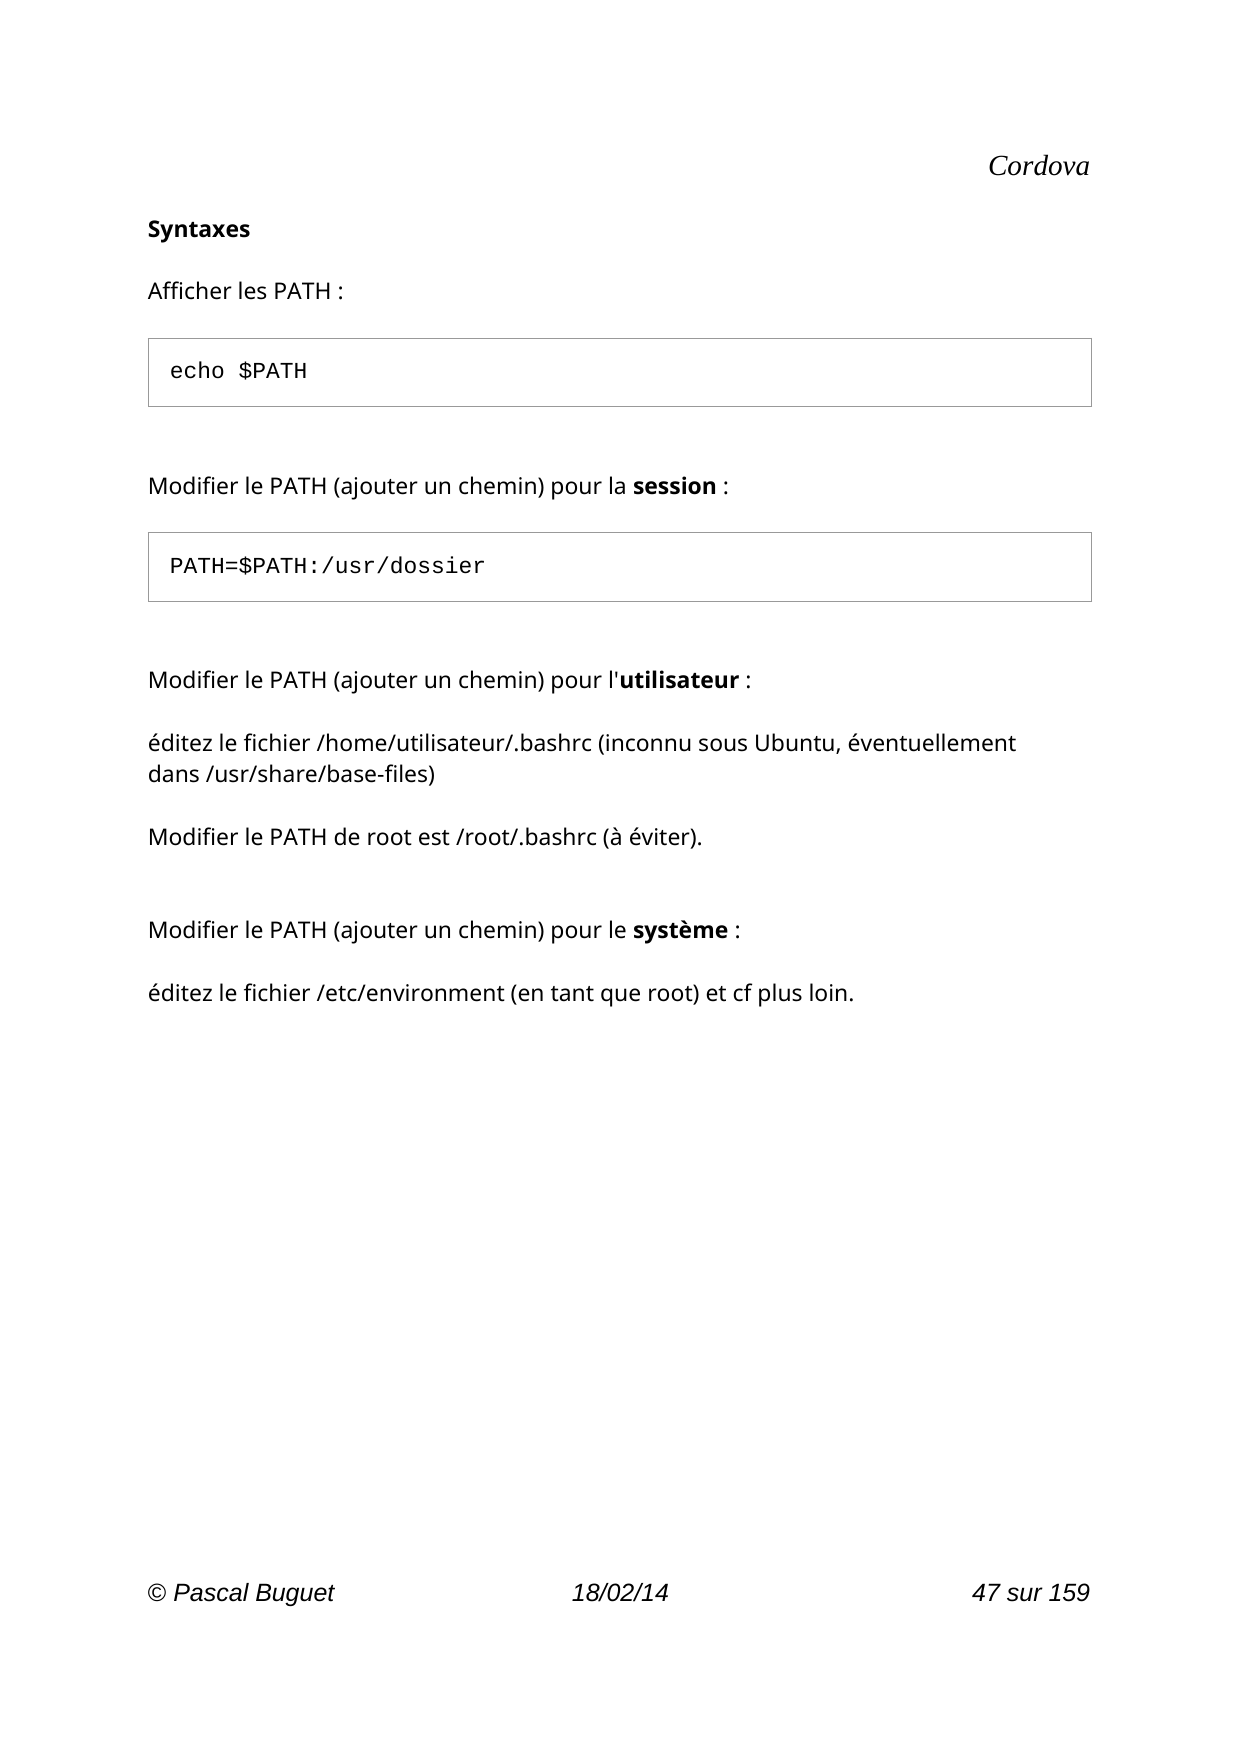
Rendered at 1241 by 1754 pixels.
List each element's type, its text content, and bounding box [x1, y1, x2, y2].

text Modifier le PATH (ajouter un chemin) pour la session : [148, 470, 1092, 501]
text echo $PATH [149, 339, 1091, 406]
text Syntaxes [148, 212, 1092, 244]
text Afficher les PATH : [148, 275, 1092, 306]
text Modifier le PATH (ajouter un chemin) pour le système : [148, 914, 1092, 946]
text PATH=$PATH:/usr/dossier [149, 533, 1091, 601]
text éditez le fichier /home/utilisateur/.bashrc (inconnu sous Ubuntu, éventuellement dans /usr/share/base-files) [148, 727, 1092, 789]
text Modifier le PATH (ajouter un chemin) pour l'utilisateur : [148, 664, 1092, 696]
text Modifier le PATH de root est /root/.bashrc (à éviter). [148, 821, 1092, 852]
text éditez le fichier /etc/environment (en tant que root) et cf plus loin. [148, 977, 1092, 1008]
